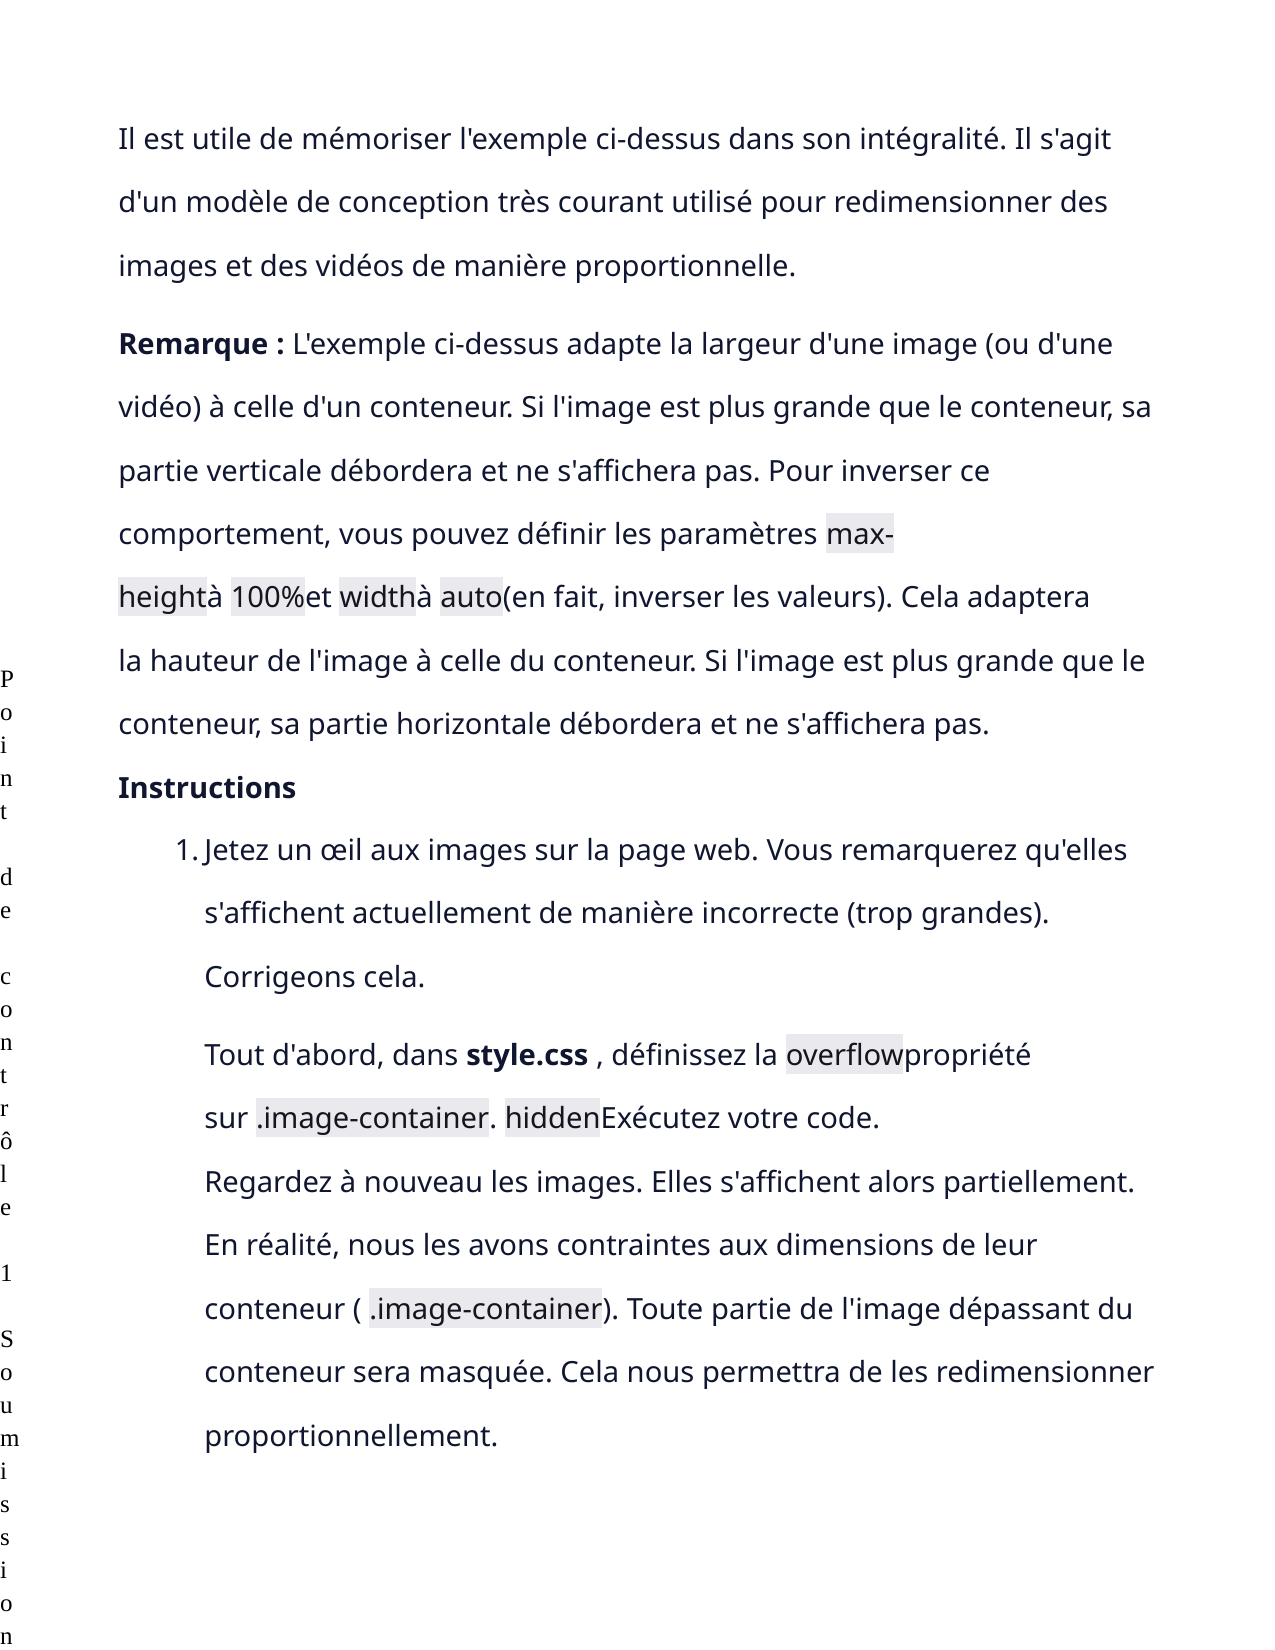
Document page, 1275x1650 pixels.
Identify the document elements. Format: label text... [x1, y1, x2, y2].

list Regardez à nouveau les images. Elles s'affichent alors partiellement. En réalité, nous les avons contraintes aux dimensions de leur conteneur ( .image-container). Toute partie de l'image dépassant du conteneur sera masquée. Cela nous permettra de les redimensionner proportionnellement. [204, 1161, 1157, 1454]
text Il est utile de mémoriser l'exemple ci-dessus dans son intégralité. Il s'agit d'un modèle de conception très courant utilisé pour redimensionner des images et des vidéos de manière proportionnelle. [118, 118, 1157, 285]
list Tout d'abord, dans style.css , définissez la overflowpropriété sur .image-container. hiddenExécutez votre code. [204, 1034, 1157, 1137]
text Remarque : L'exemple ci-dessus adapte la largeur d'une image (ou d'une vidéo) à celle d'un conteneur. Si l'image est plus grande que le conteneur, sa partie verticale débordera et ne s'affichera pas. Pour inverser ce comportement, vous pouvez définir les paramètres max-heightà 100%et widthà auto(en fait, inverser les valeurs). Cela adaptera la hauteur de l'image à celle du conteneur. Si l'image est plus grande que le conteneur, sa partie horizontale débordera et ne s'affichera pas. [118, 323, 1157, 743]
text Instructions [118, 767, 1157, 807]
list Jetez un œil aux images sur la page web. Vous remarquerez qu'elles s'affichent actuellement de manière incorrecte (trop grandes). Corrigeons cela. [204, 829, 1157, 996]
